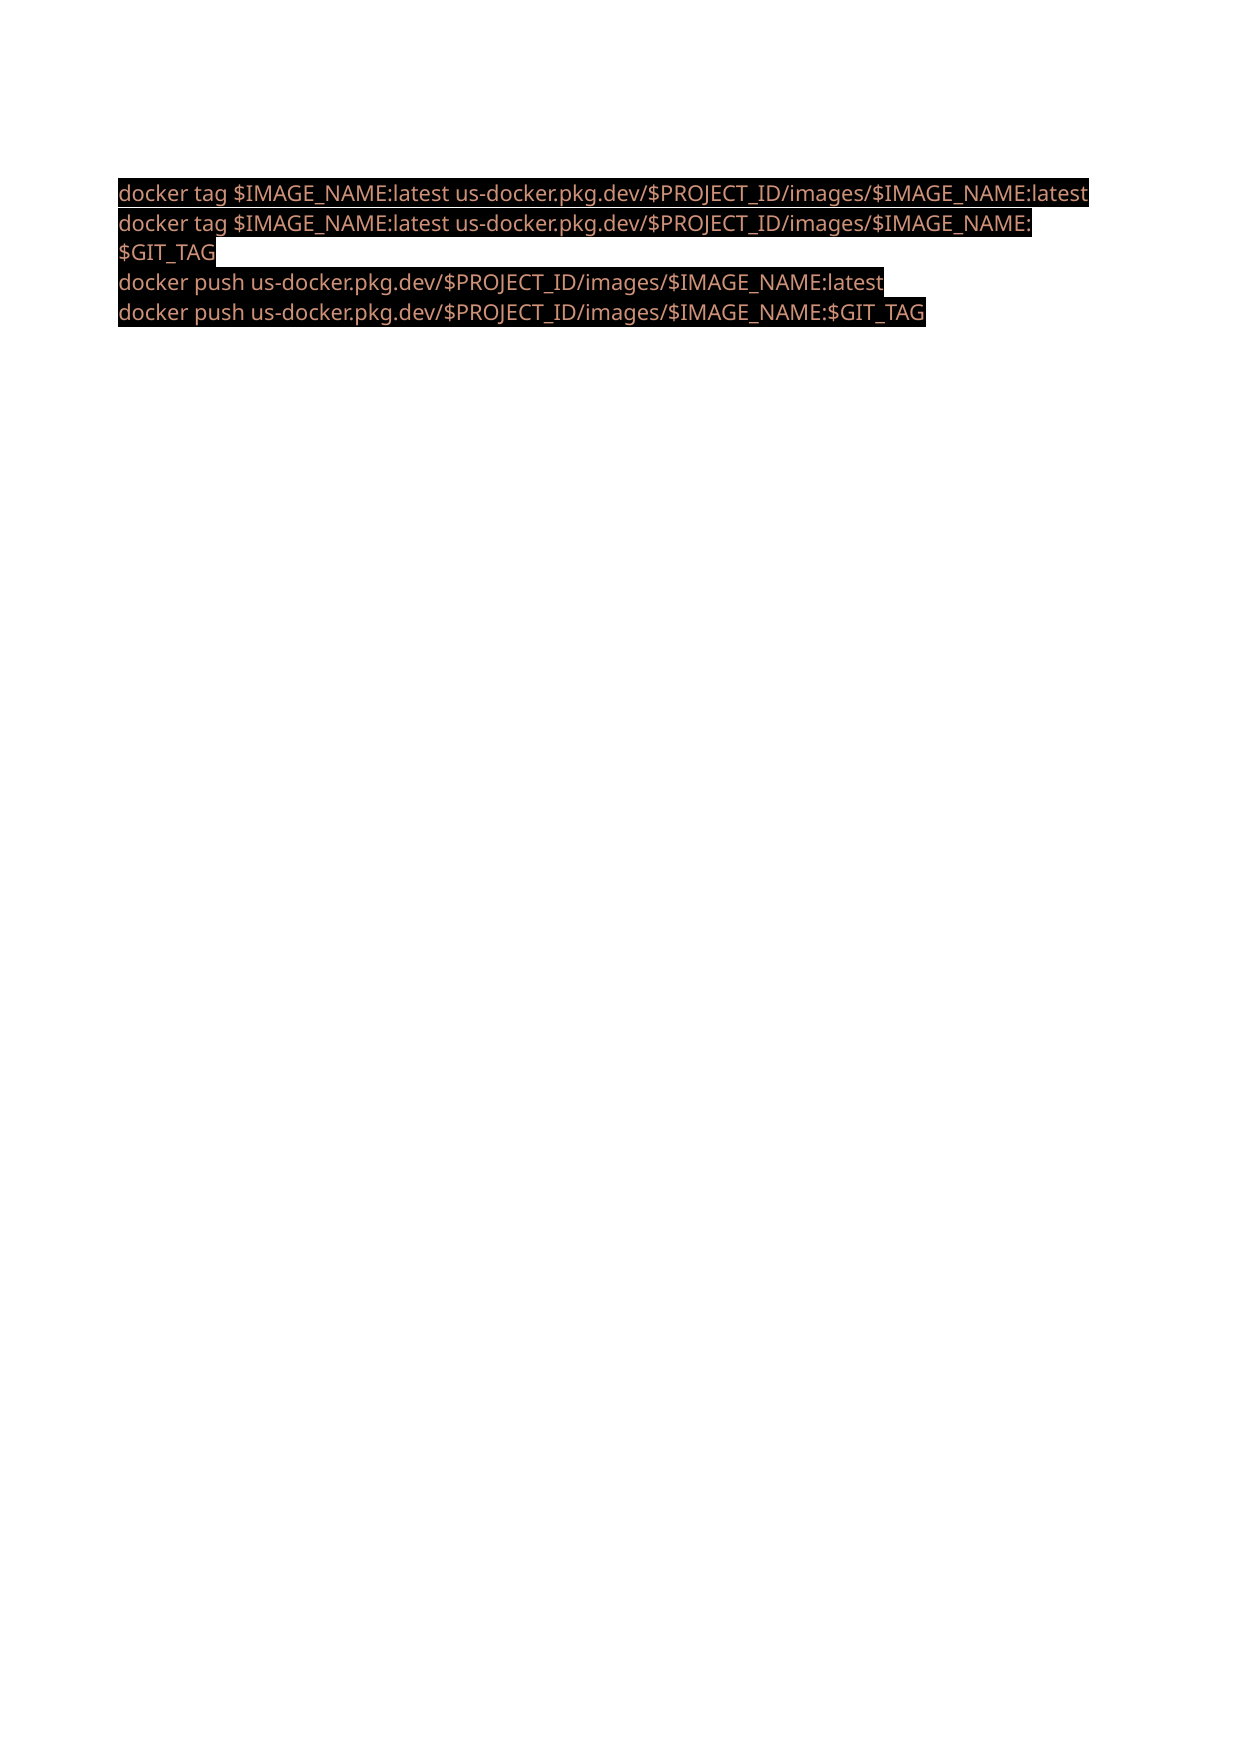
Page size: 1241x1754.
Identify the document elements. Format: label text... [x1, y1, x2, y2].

text docker push us-docker.pkg.dev/$PROJECT_ID/images/$IMAGE_NAME:$GIT_TAG [118, 297, 1122, 327]
text docker tag $IMAGE_NAME:latest us-docker.pkg.dev/$PROJECT_ID/images/$IMAGE_NAME:latest [118, 178, 1122, 207]
text docker push us-docker.pkg.dev/$PROJECT_ID/images/$IMAGE_NAME:latest [118, 267, 1122, 297]
text docker tag $IMAGE_NAME:latest us-docker.pkg.dev/$PROJECT_ID/images/$IMAGE_NAME:$GIT_TAG [118, 207, 1122, 267]
